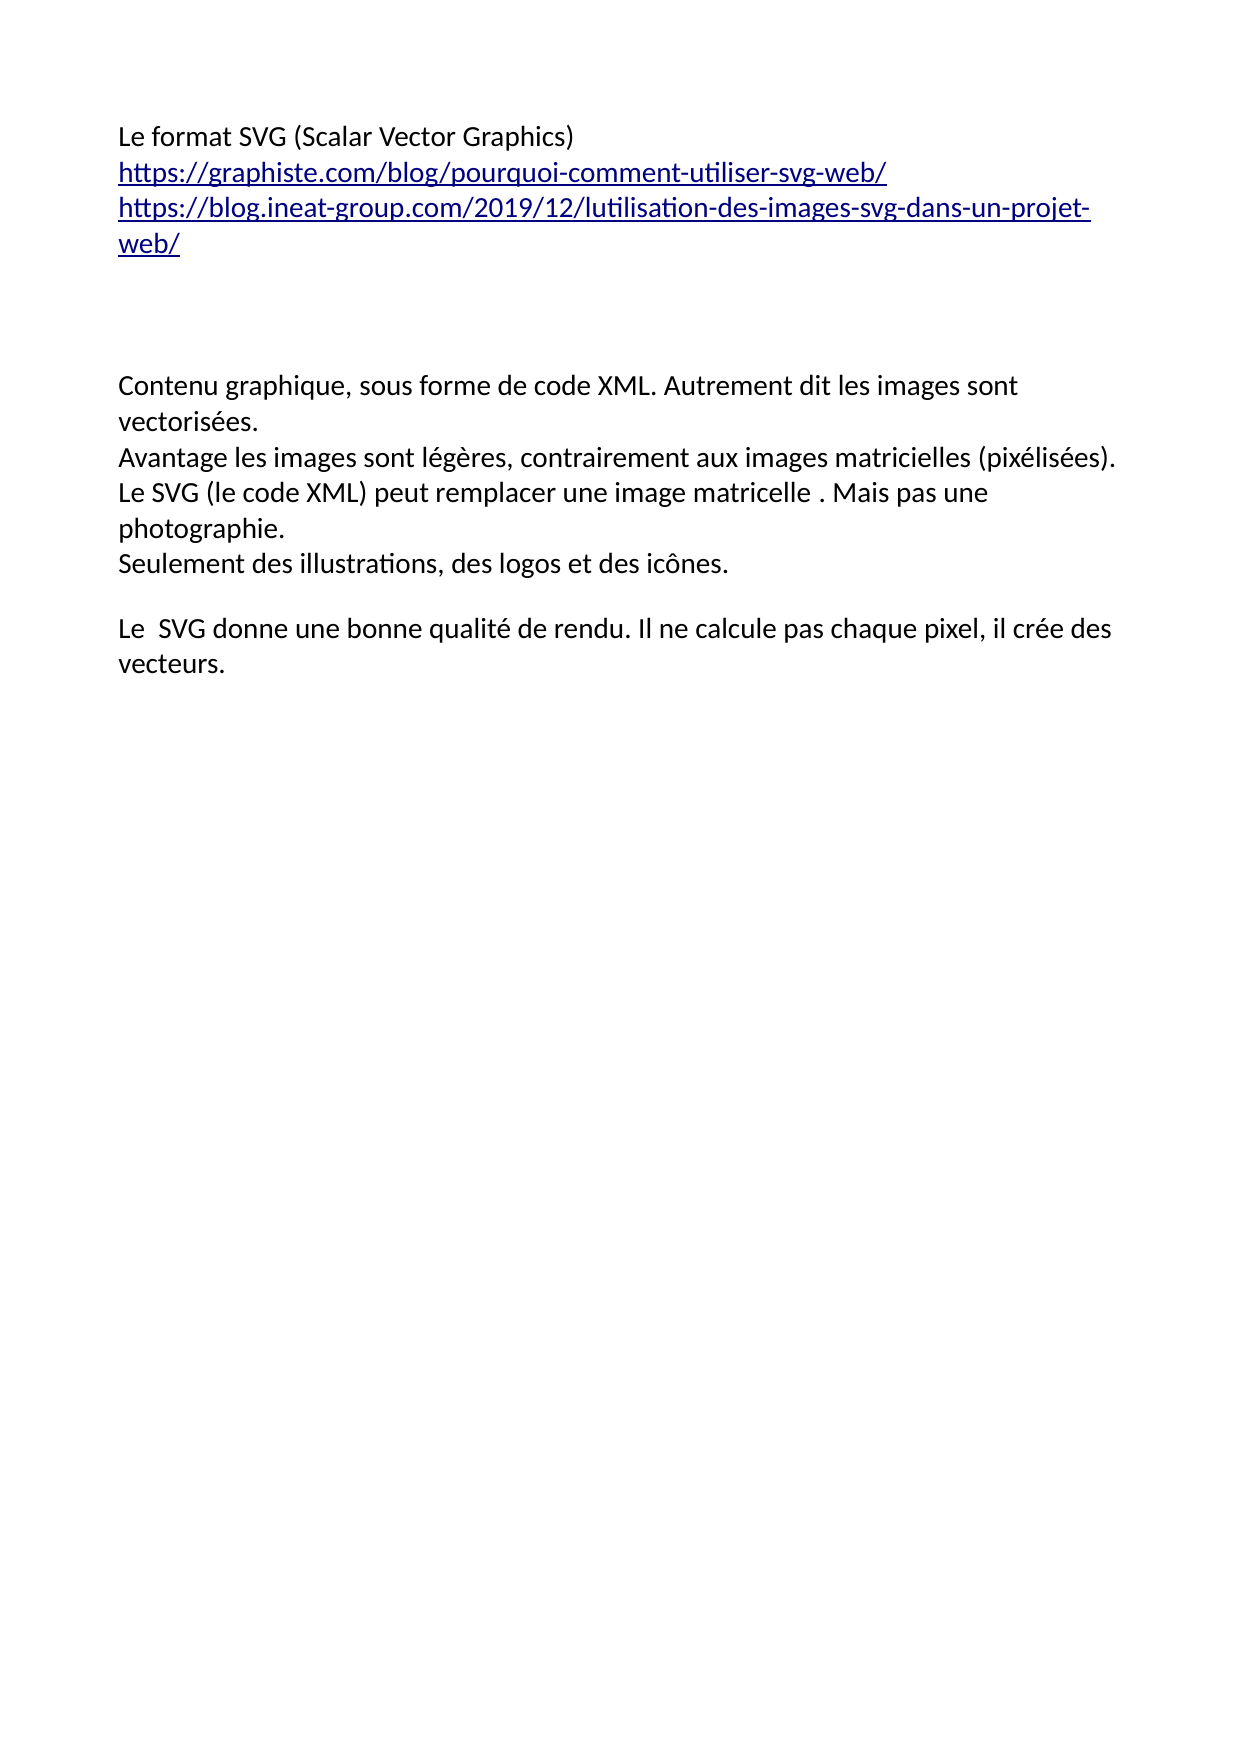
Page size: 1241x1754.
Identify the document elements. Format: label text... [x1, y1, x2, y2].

text https://blog.ineat-group.com/2019/12/lutilisation-des-images-svg-dans-un-projet-web/ [118, 189, 1122, 261]
text Contenu graphique, sous forme de code XML. Autrement dit les images sont vectorisées. [118, 367, 1122, 439]
text Le format SVG (Scalar Vector Graphics) [118, 118, 1122, 154]
text Le SVG donne une bonne qualité de rendu. Il ne calcule pas chaque pixel, il crée des vecteurs. [118, 610, 1122, 681]
text Seulement des illustrations, des logos et des icônes. [118, 546, 1122, 581]
text Avantage les images sont légères, contrairement aux images matricielles (pixélisées). [118, 439, 1122, 474]
text Le SVG (le code XML) peut remplacer une image matricelle . Mais pas une photographie. [118, 474, 1122, 546]
text https://graphiste.com/blog/pourquoi-comment-utiliser-svg-web/ [118, 154, 1122, 189]
